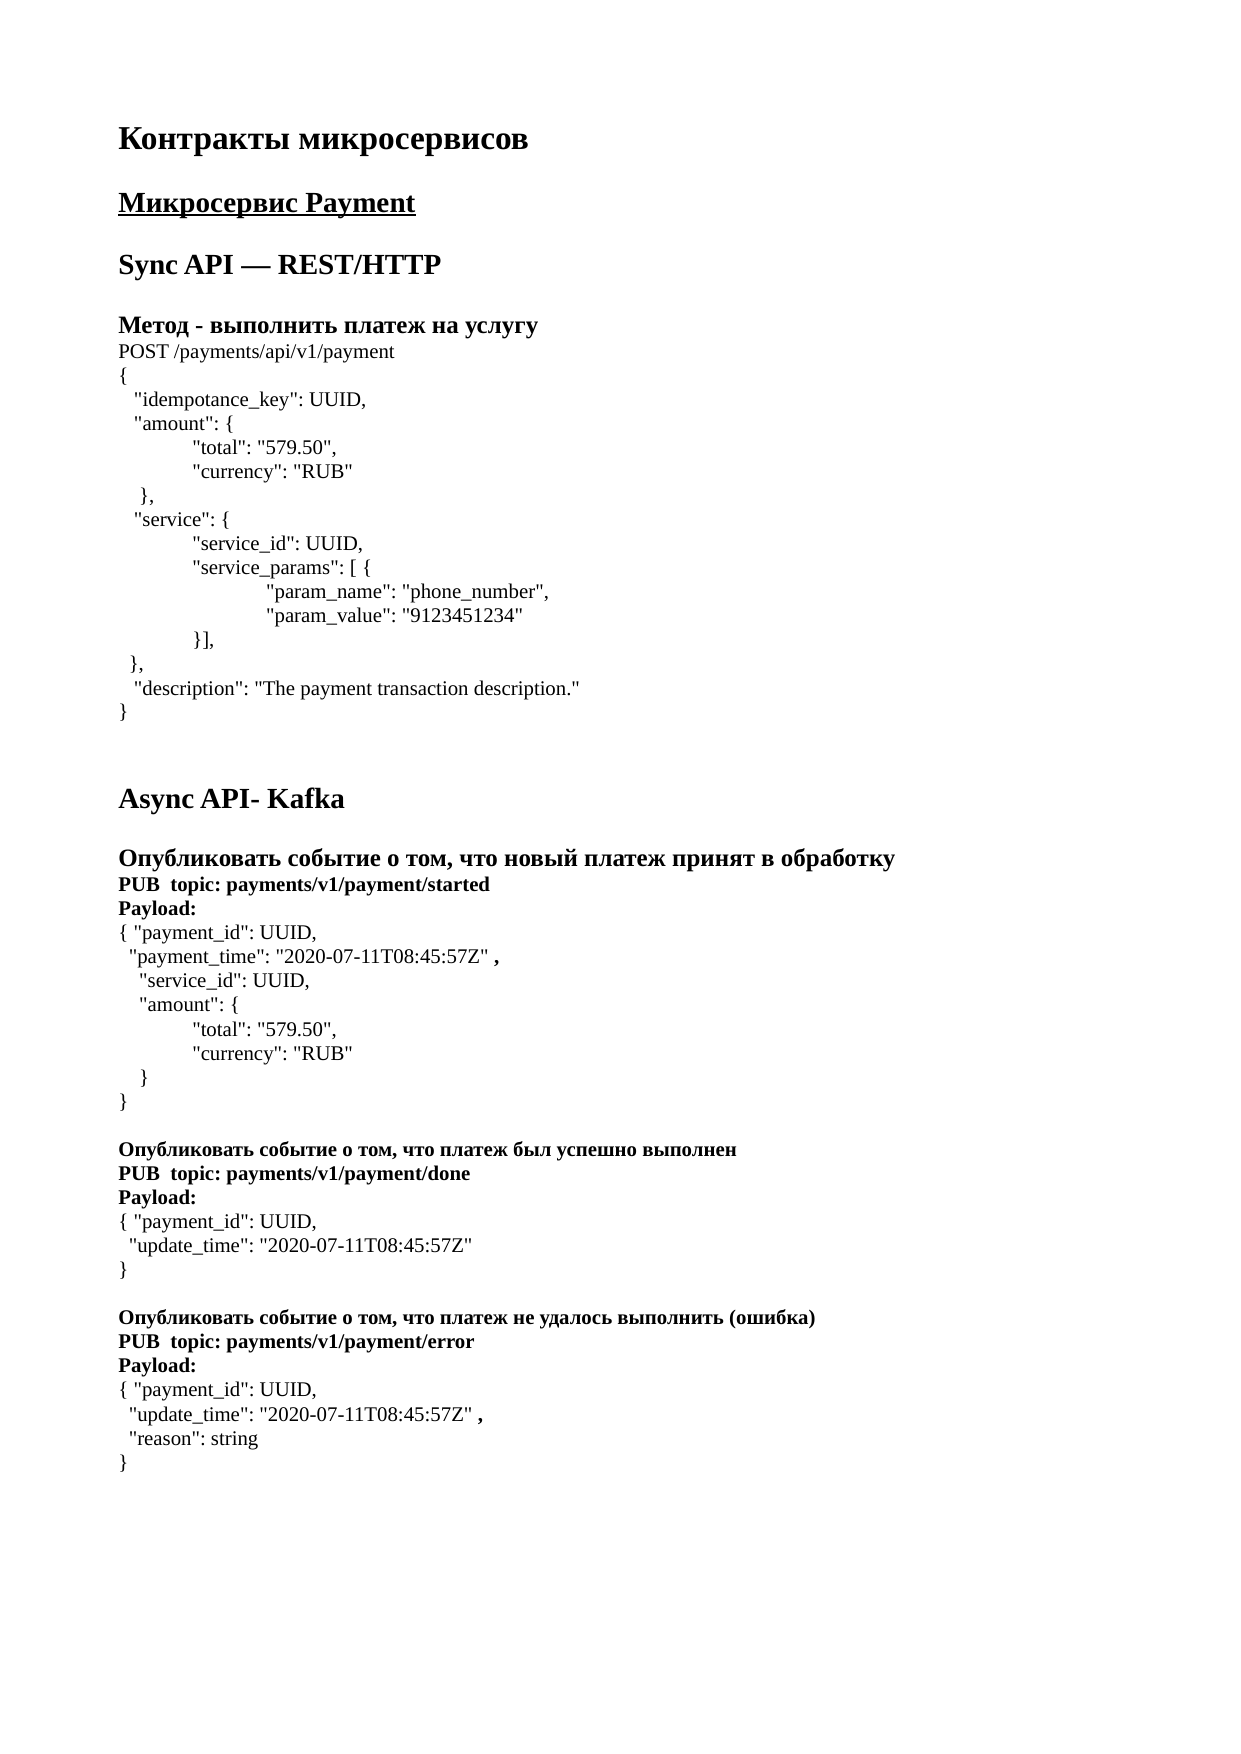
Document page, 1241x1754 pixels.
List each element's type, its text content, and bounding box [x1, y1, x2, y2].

text PUB topic: payments/v1/payment/error [118, 1329, 1122, 1353]
text { "payment_id": UUID, [118, 920, 1122, 944]
text Опубликовать событие о том, что новый платеж принят в обработку [118, 843, 1122, 872]
text } [118, 1257, 1122, 1281]
text Микросервис Payment [118, 185, 1122, 219]
text Sync API — REST/HTTP [118, 247, 1122, 281]
text { "payment_id": UUID, [118, 1377, 1122, 1401]
text } [118, 699, 1122, 723]
text "currency": "RUB" [118, 1041, 1122, 1064]
text Опубликовать событие о том, что платеж был успешно выполнен [118, 1137, 1122, 1161]
text Метод - выполнить платеж на услугу [118, 310, 1122, 338]
text Async API- Kafka [118, 781, 1122, 814]
text PUB topic: payments/v1/payment/done [118, 1161, 1122, 1185]
text } [118, 1089, 1122, 1113]
text "description": "The payment transaction description." [118, 675, 1122, 699]
text "total": "579.50", [118, 435, 1122, 459]
text "service": { [118, 507, 1122, 531]
text Payload: [118, 1185, 1122, 1209]
text { "payment_id": UUID, [118, 1209, 1122, 1233]
text "service_params": [ { [118, 555, 1122, 579]
text "payment_time": "2020-07-11T08:45:57Z" , [118, 944, 1122, 968]
text } [118, 1449, 1122, 1474]
text Контракты микросервисов [118, 118, 1122, 156]
text "param_name": "phone_number", [118, 579, 1122, 603]
text }], [118, 627, 1122, 651]
text "update_time": "2020-07-11T08:45:57Z" , [118, 1401, 1122, 1426]
text Payload: [118, 896, 1122, 920]
text POST /payments/api/v1/payment [118, 338, 1122, 363]
text "service_id": UUID, [118, 968, 1122, 992]
text "currency": "RUB" [118, 459, 1122, 483]
text Payload: [118, 1353, 1122, 1377]
text "amount": { [118, 992, 1122, 1016]
text "amount": { [118, 411, 1122, 435]
text Опубликовать событие о том, что платеж не удалось выполнить (ошибка) [118, 1305, 1122, 1329]
text "service_id": UUID, [118, 531, 1122, 555]
text "idempotance_key": UUID, [118, 387, 1122, 411]
text } [118, 1064, 1122, 1089]
text }, [118, 483, 1122, 507]
text PUB topic: payments/v1/payment/started [118, 872, 1122, 896]
text { [118, 363, 1122, 387]
text "reason": string [118, 1426, 1122, 1449]
text "update_time": "2020-07-11T08:45:57Z" [118, 1233, 1122, 1257]
text "total": "579.50", [118, 1016, 1122, 1041]
text "param_value": "9123451234" [118, 603, 1122, 627]
text }, [118, 651, 1122, 675]
